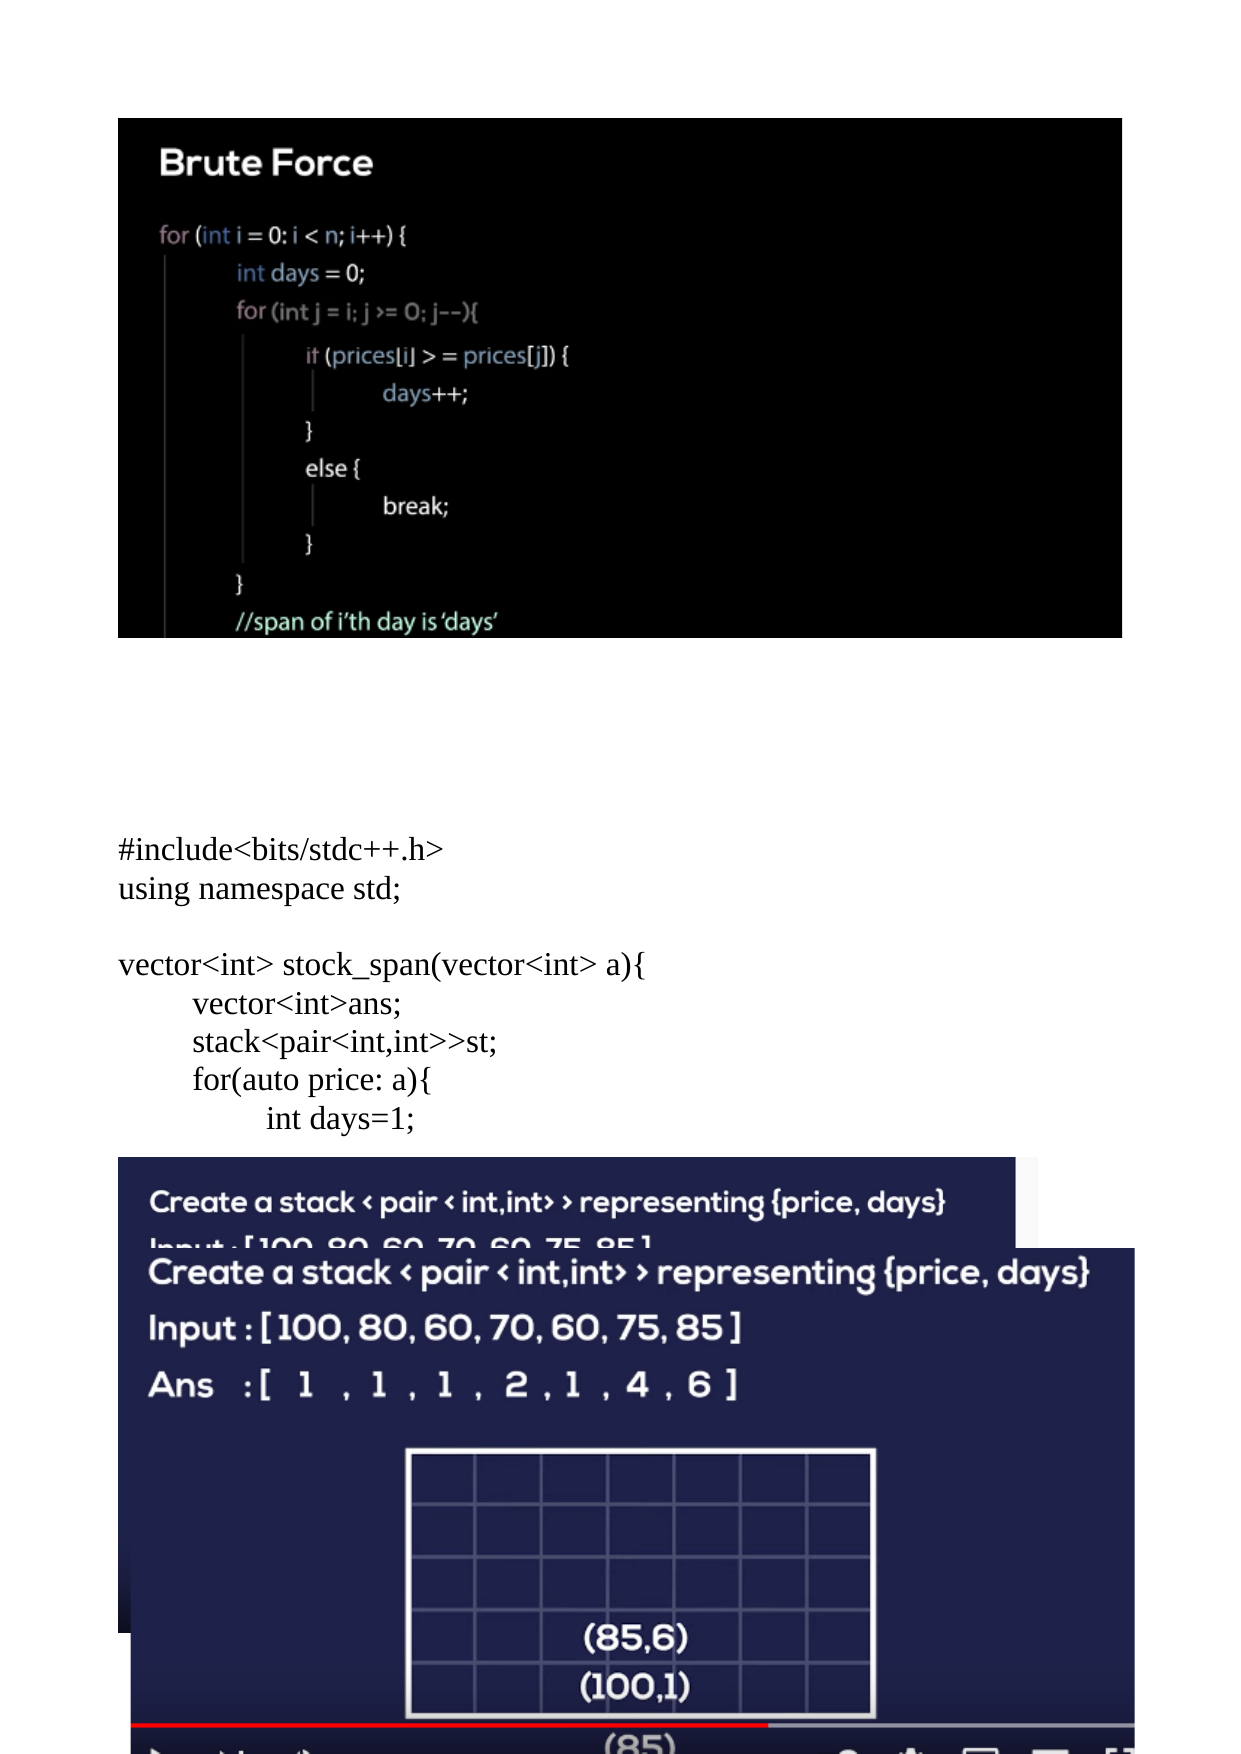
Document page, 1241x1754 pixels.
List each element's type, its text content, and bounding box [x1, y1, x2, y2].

text stack<pair<int,int>>st; [118, 1021, 1122, 1059]
text vector<int>ans; [118, 983, 1122, 1021]
picture [118, 118, 1123, 638]
text int days=1; [118, 1098, 1122, 1136]
text for(auto price: a){ [118, 1059, 1122, 1098]
text vector<int> stock_span(vector<int> a){ [118, 944, 1122, 983]
text #include<bits/stdc++.h> [118, 829, 1122, 868]
picture [118, 1157, 1135, 1754]
text using namespace std; [118, 868, 1122, 906]
